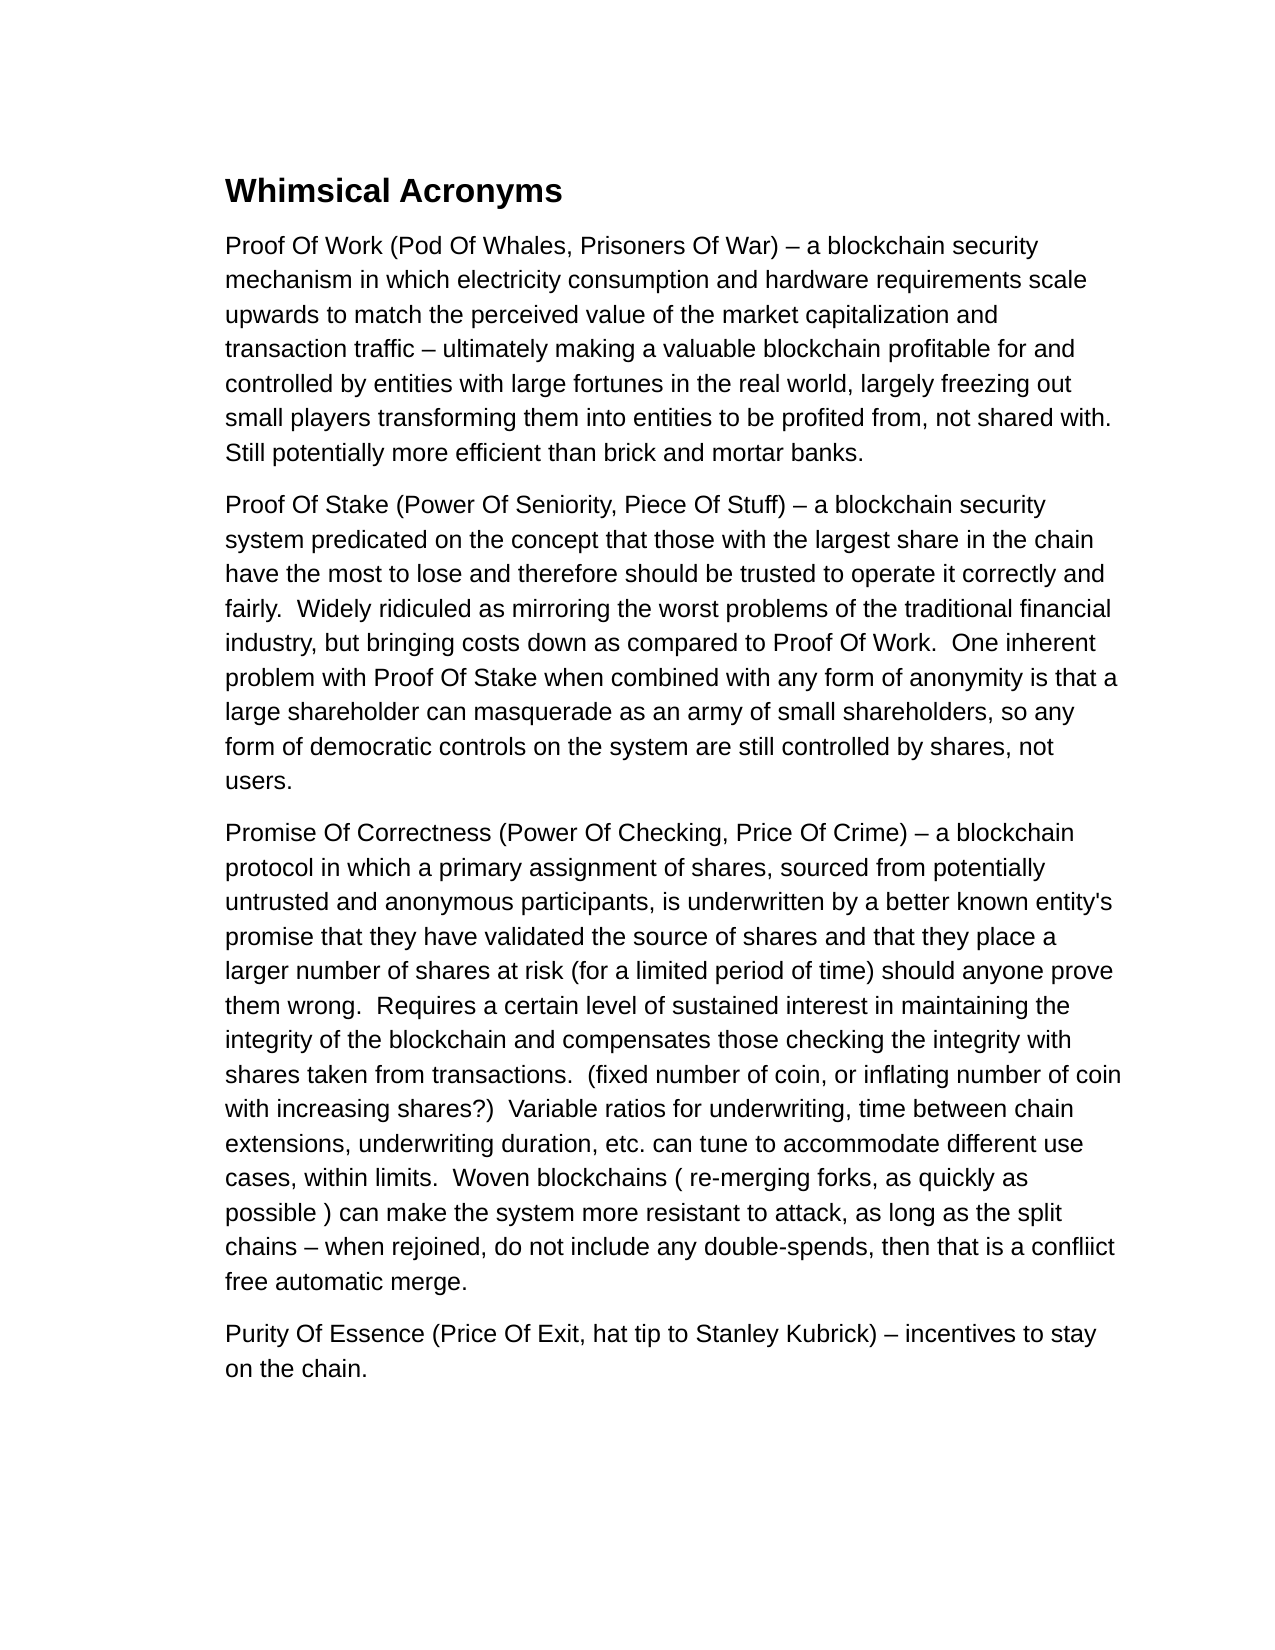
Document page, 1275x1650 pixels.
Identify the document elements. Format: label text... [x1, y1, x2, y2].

text Proof Of Work (Pod Of Whales, Prisoners Of War) – a blockchain security mechanism in which electricity consumption and hardware requirements scale upwards to match the perceived value of the market capitalization and transaction traffic – ultimately making a valuable blockchain profitable for and controlled by entities with large fortunes in the real world, largely freezing out small players transforming them into entities to be profited from, not shared with. Still potentially more efficient than brick and mortar banks. [225, 231, 1125, 467]
subtitle Whimsical Acronyms [225, 171, 1125, 209]
text Purity Of Essence (Price Of Exit, hat tip to Stanley Kubrick) – incentives to stay on the chain. [225, 1319, 1125, 1382]
text Promise Of Correctness (Power Of Checking, Price Of Crime) – a blockchain protocol in which a primary assignment of shares, sourced from potentially untrusted and anonymous participants, is underwritten by a better known entity's promise that they have validated the source of shares and that they place a larger number of shares at risk (for a limited period of time) should anyone prove them wrong. Requires a certain level of sustained interest in maintaining the integrity of the blockchain and compensates those checking the integrity with shares taken from transactions. (fixed number of coin, or inflating number of coin with increasing shares?) Variable ratios for underwriting, time between chain extensions, underwriting duration, etc. can tune to accommodate different use cases, within limits. Woven blockchains ( re-merging forks, as quickly as possible ) can make the system more resistant to attack, as long as the split chains – when rejoined, do not include any double-spends, then that is a confliict free automatic merge. [225, 818, 1125, 1295]
text Proof Of Stake (Power Of Seniority, Piece Of Stuff) – a blockchain security system predicated on the concept that those with the largest share in the chain have the most to lose and therefore should be trusted to operate it correctly and fairly. Widely ridiculed as mirroring the worst problems of the traditional financial industry, but bringing costs down as compared to Proof Of Work. One inherent problem with Proof Of Stake when combined with any form of anonymity is that a large shareholder can masquerade as an army of small shareholders, so any form of democratic controls on the system are still controlled by shares, not users. [225, 490, 1125, 795]
